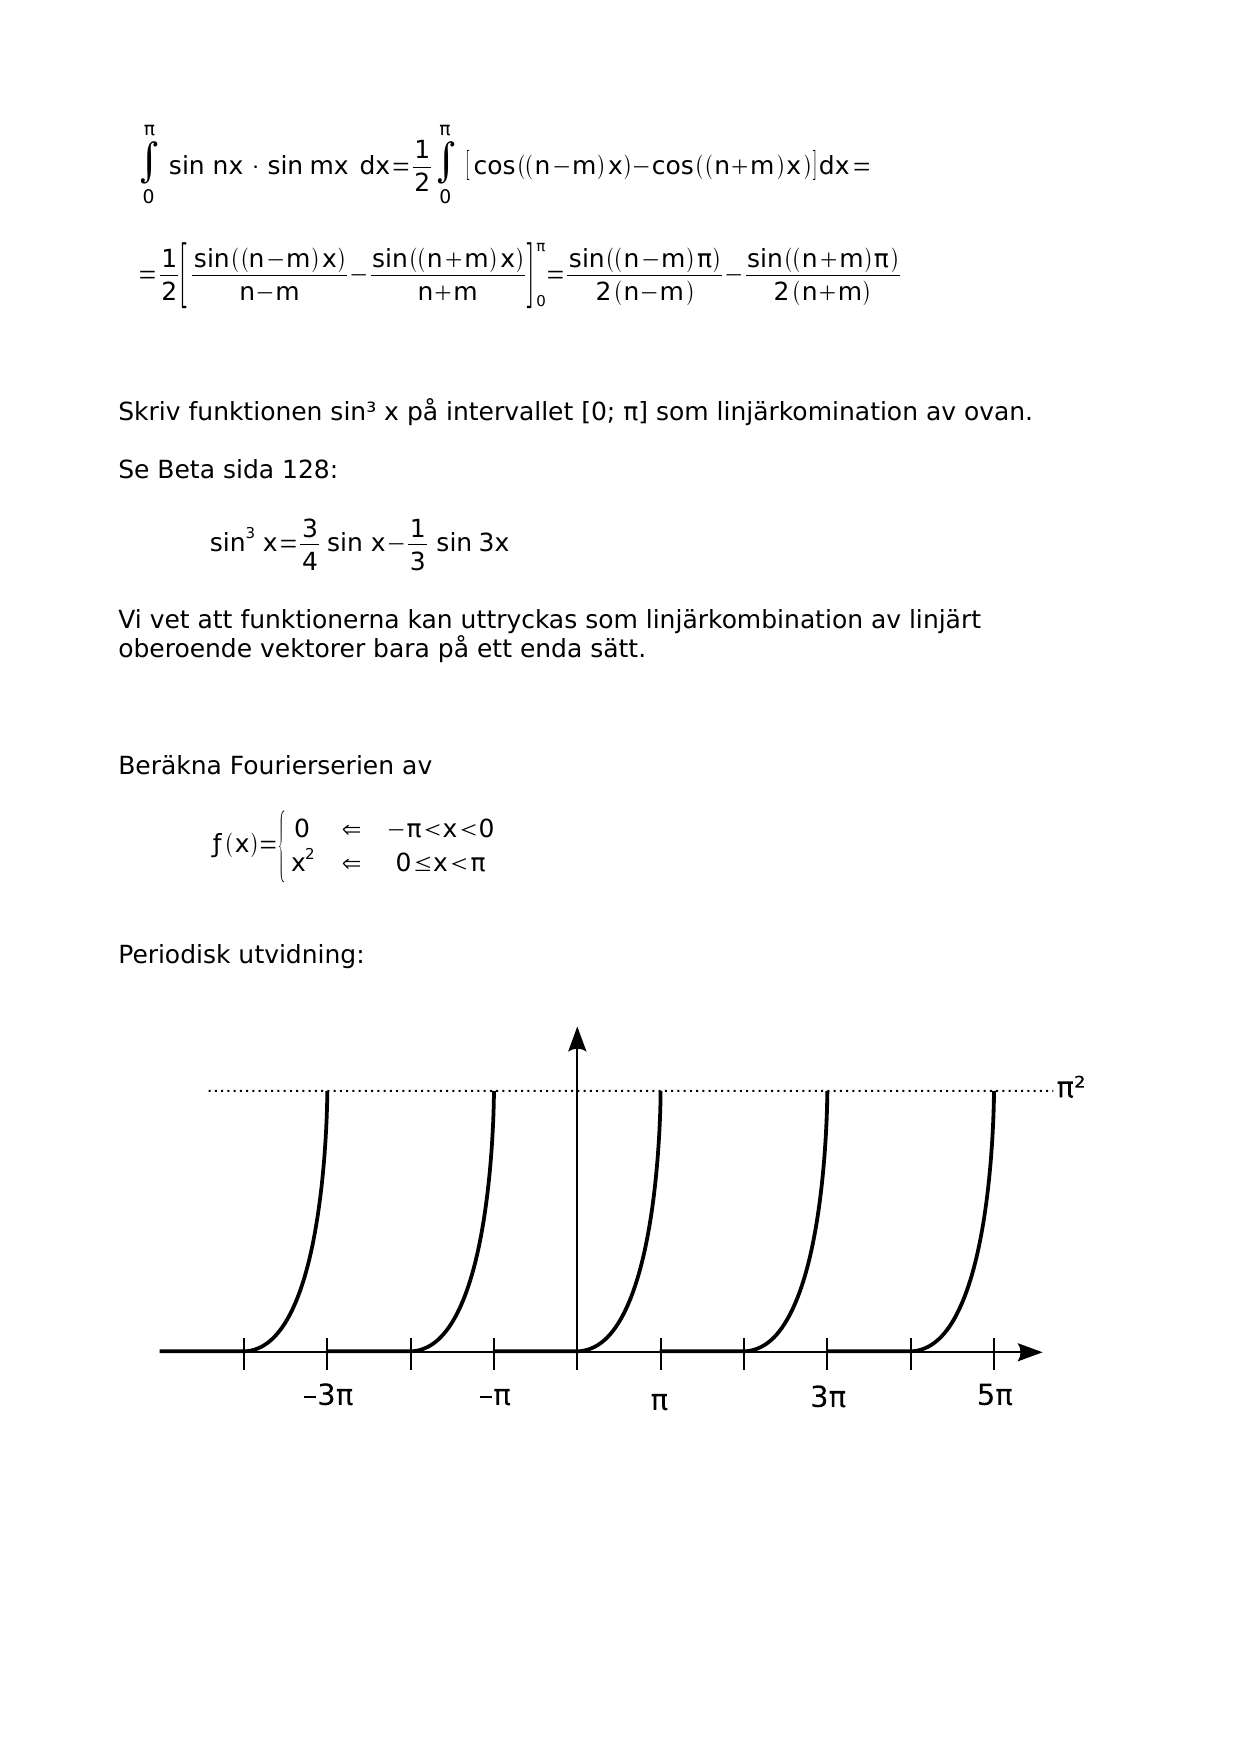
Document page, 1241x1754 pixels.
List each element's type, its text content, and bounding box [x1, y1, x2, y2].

text Periodisk utvidning: [118, 940, 1122, 969]
text Se Beta sida 128: [118, 456, 1122, 485]
text Vi vet att funktionerna kan uttryckas som linjärkombination av linjärt oberoende vektorer bara på ett enda sätt. [118, 605, 1122, 663]
text Beräkna Fourierserien av [118, 751, 1122, 780]
text Skriv funktionen sin³ x på intervallet [0; π] som linjärkomination av ovan. [118, 397, 1122, 426]
